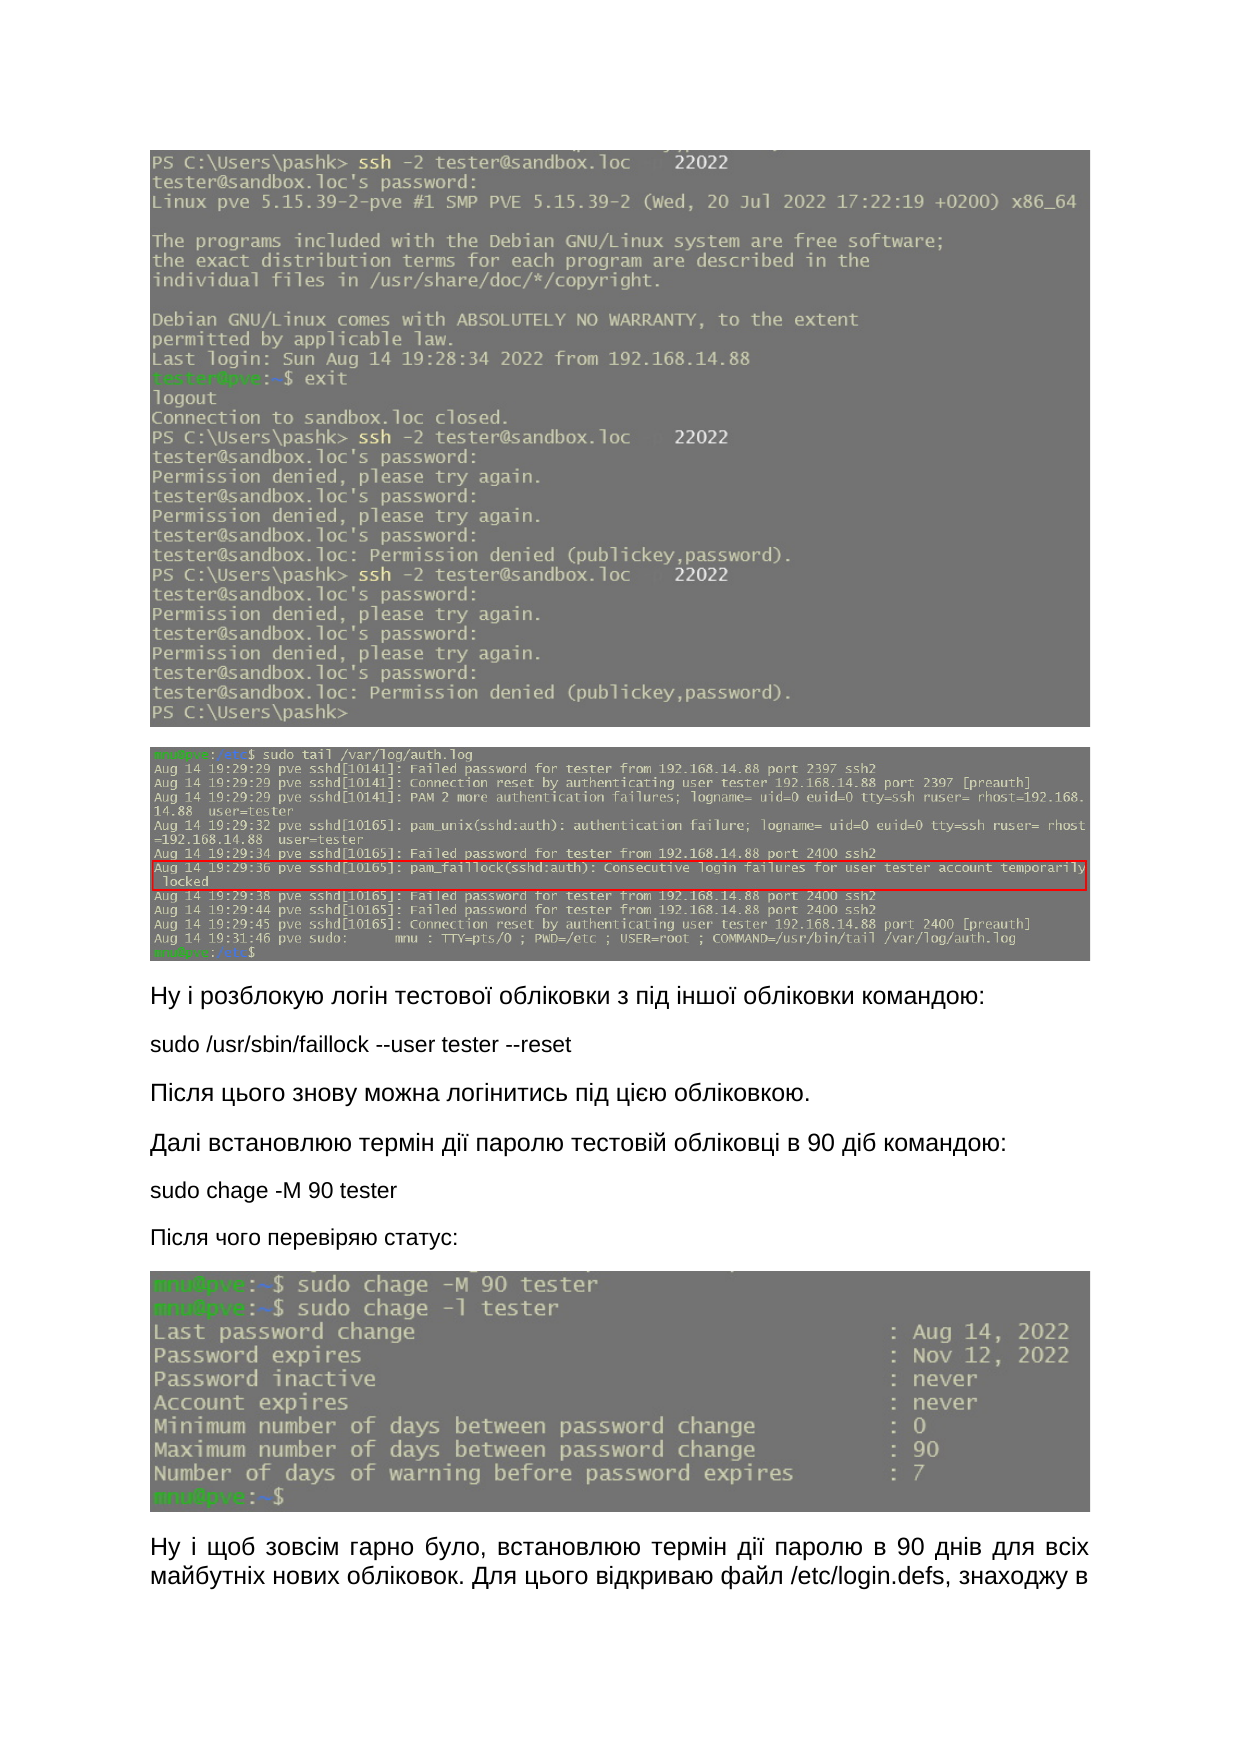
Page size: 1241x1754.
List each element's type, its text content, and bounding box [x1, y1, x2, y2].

picture [150, 747, 1091, 961]
picture [150, 1271, 1091, 1512]
text sudo /usr/sbin/faillock --user tester --reset [150, 1031, 1090, 1057]
text Після цього знову можна логінитись під цією обліковкою. [150, 1078, 1090, 1107]
text sudo chage -M 90 tester [150, 1177, 1090, 1203]
picture [150, 150, 1091, 727]
text Ну і щоб зовсім гарно було, встановлюю термін дії паролю в 90 днів для всіх майбутніх нових обліковок. Для цього відкриваю файл /etc/login.defs, знаходжу в [150, 1532, 1090, 1589]
text Після чого перевіряю статус: [150, 1224, 1090, 1251]
text Ну і розблокую логін тестової обліковки з під іншої обліковки командою: [150, 981, 1090, 1010]
text Далі встановлюю термін дії паролю тестовій обліковці в 90 діб командою: [150, 1128, 1090, 1156]
